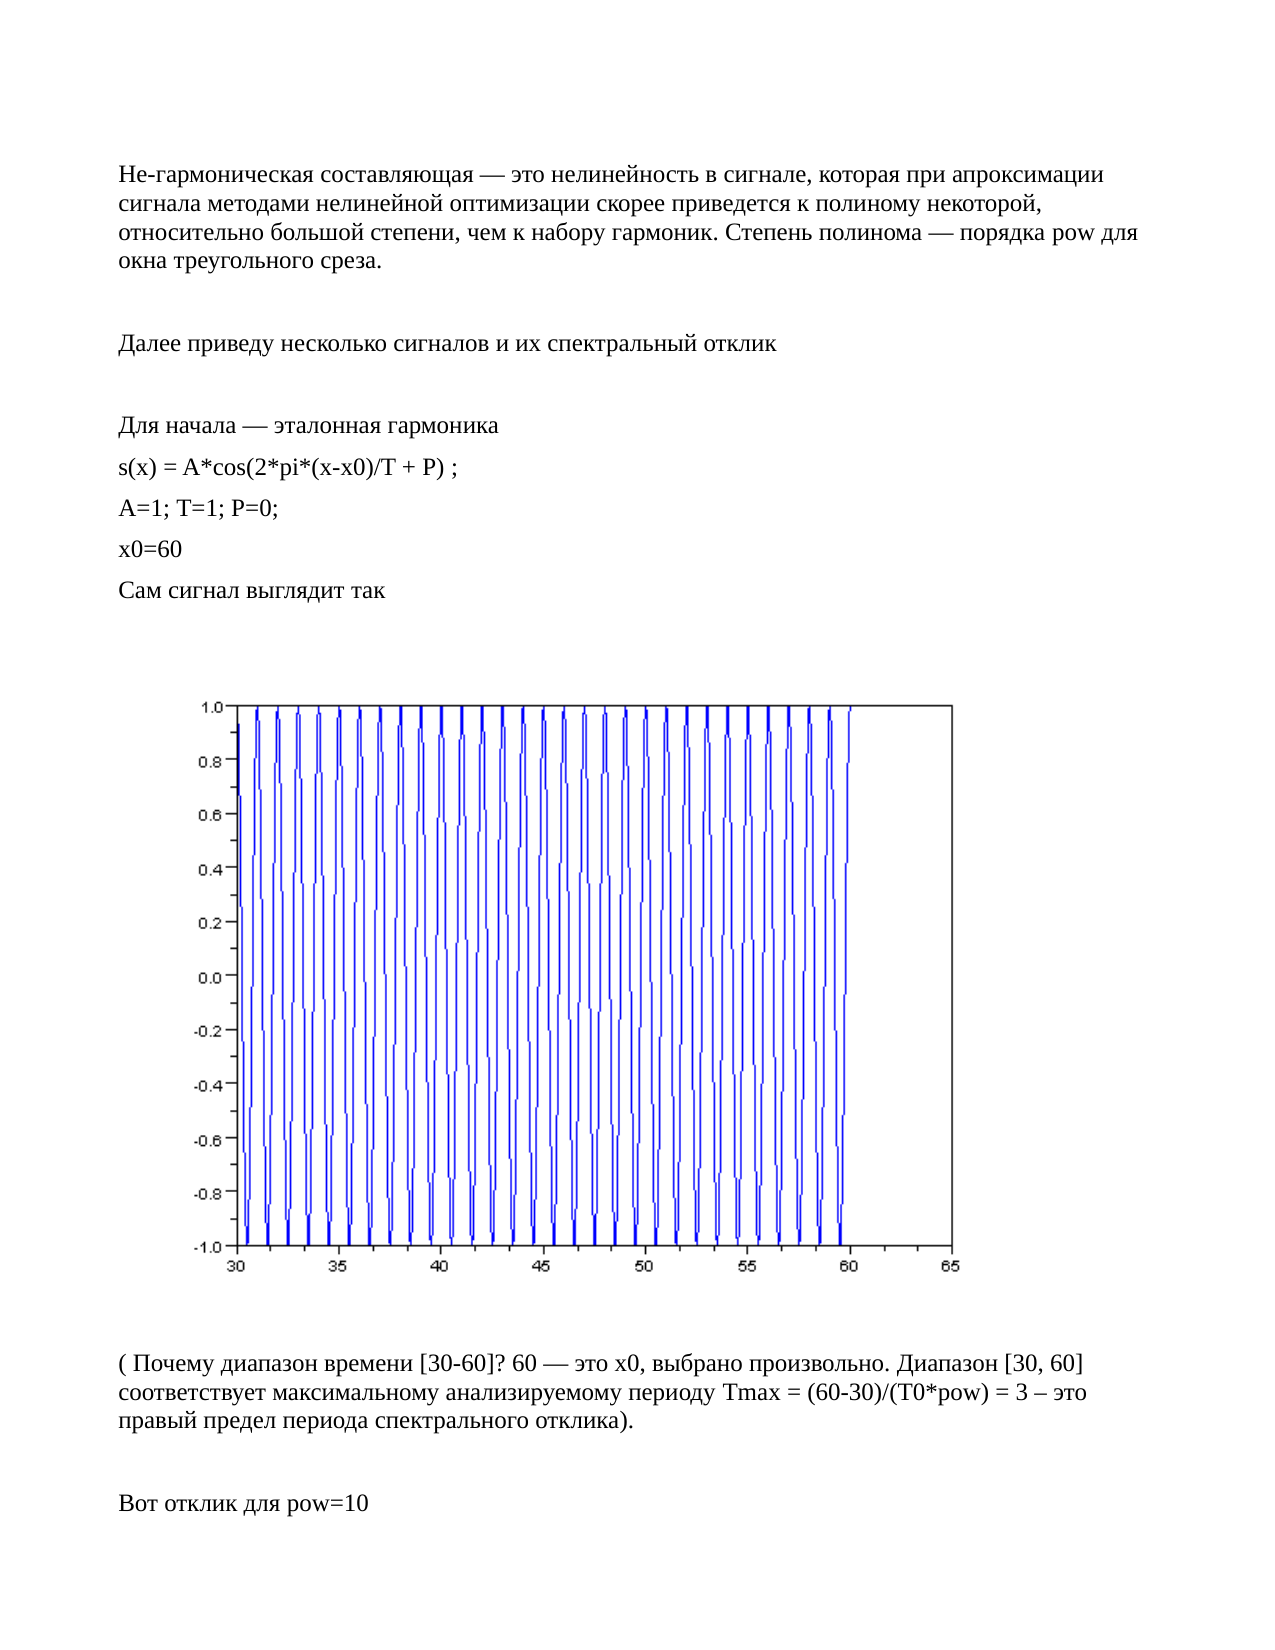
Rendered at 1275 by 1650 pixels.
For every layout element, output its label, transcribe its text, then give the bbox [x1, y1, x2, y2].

text s(x) = A*cos(2*pi*(x-x0)/T + P) ; [118, 452, 1157, 481]
text Сам сигнал выглядит так [118, 576, 1157, 604]
text Вот отклик для pow=10 [118, 1488, 1157, 1517]
text Не-гармоническая составляющая — это нелинейность в сигнале, которая при апроксимации сигнала методами нелинейной оптимизации скорее приведется к полиному некоторой, относительно большой степени, чем к набору гармоник. Степень полинома — порядка pow для окна треугольного среза. [118, 159, 1157, 274]
picture [118, 616, 1072, 1336]
text A=1; T=1; P=0; [118, 493, 1157, 522]
text Далее приведу несколько сигналов и их спектральный отклик [118, 328, 1157, 357]
text x0=60 [118, 534, 1157, 563]
text Для начала — эталонная гармоника [118, 411, 1157, 439]
text ( Почему диапазон времени [30-60]? 60 — это x0, выбрано произвольно. Диапазон [30, 60] соответствует максимальному анализируемому периоду Tmax = (60-30)/(T0*pow) = 3 – это правый предел периода спектрального отклика). [118, 1348, 1157, 1434]
